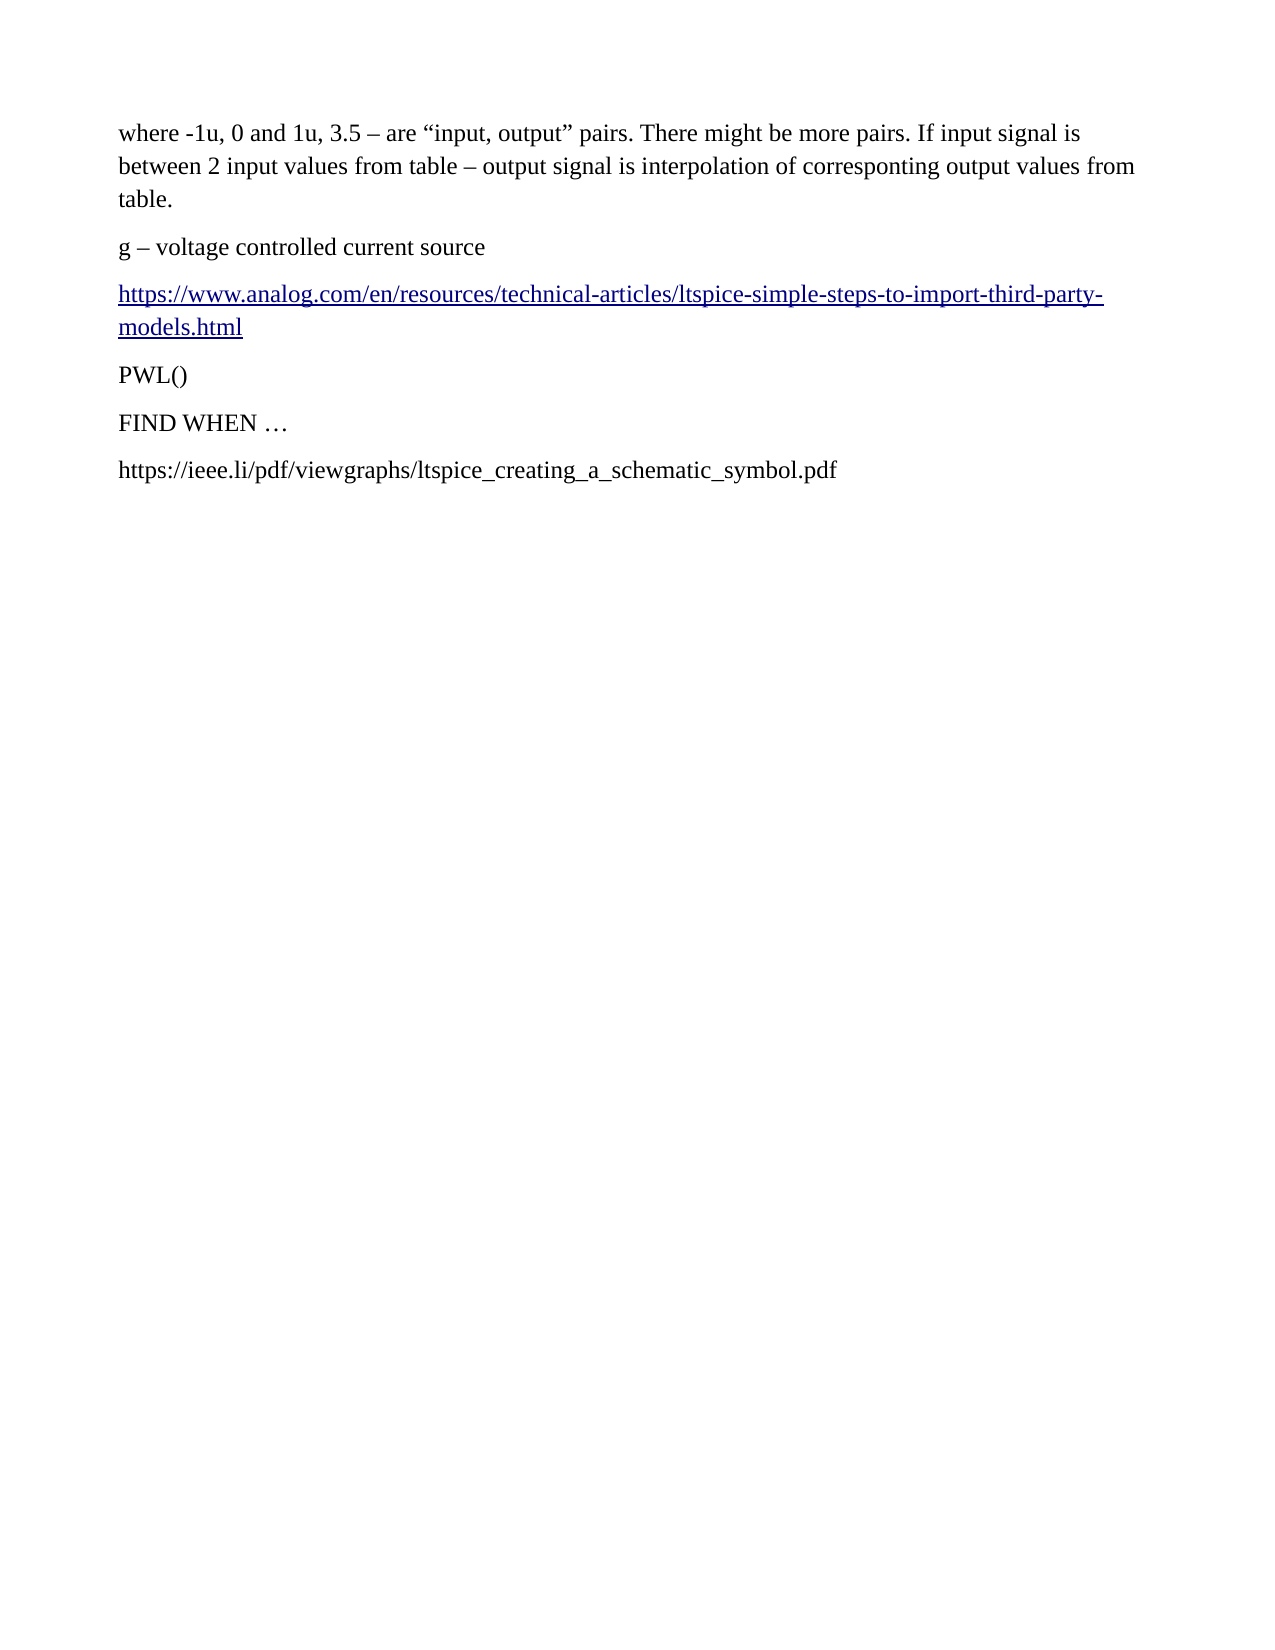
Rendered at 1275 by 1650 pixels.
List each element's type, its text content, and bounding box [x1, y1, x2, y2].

text where -1u, 0 and 1u, 3.5 – are “input, output” pairs. There might be more pairs. If input signal is between 2 input values from table – output signal is interpolation of corresponting output values from table. [118, 118, 1157, 213]
text FIND WHEN … [118, 408, 1157, 436]
text PWL() [118, 360, 1157, 389]
text https://ieee.li/pdf/viewgraphs/ltspice_creating_a_schematic_symbol.pdf [118, 455, 1157, 484]
text https://www.analog.com/en/resources/technical-articles/ltspice-simple-steps-to-import-third-party-models.html [118, 279, 1157, 341]
text g – voltage controlled current source [118, 232, 1157, 261]
